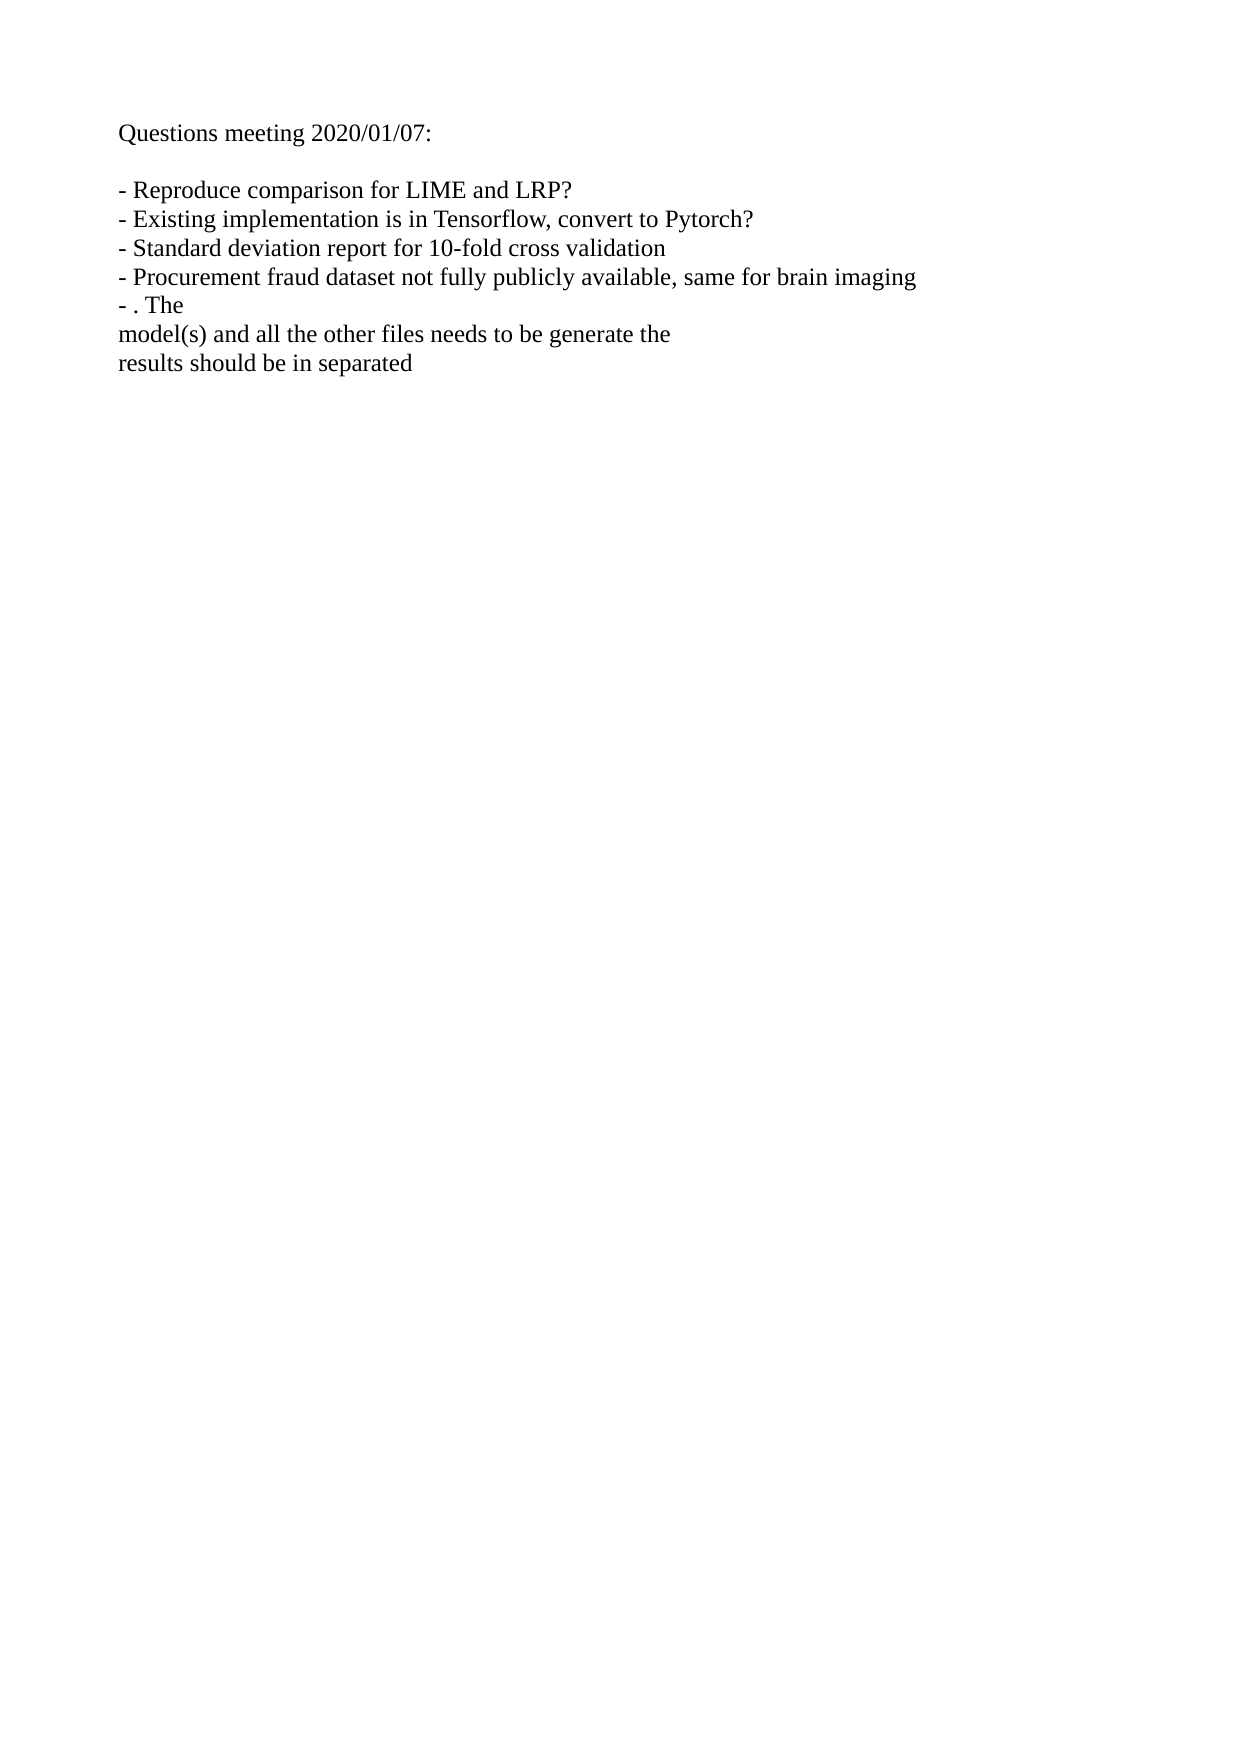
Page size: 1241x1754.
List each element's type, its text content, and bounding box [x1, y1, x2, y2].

text results should be in separated [118, 348, 1122, 377]
text - . The [118, 291, 1122, 319]
text - Procurement fraud dataset not fully publicly available, same for brain imaging [118, 262, 1122, 291]
text Questions meeting 2020/01/07: [118, 118, 1122, 147]
text - Standard deviation report for 10-fold cross validation [118, 233, 1122, 262]
text - Existing implementation is in Tensorflow, convert to Pytorch? [118, 204, 1122, 233]
text model(s) and all the other files needs to be generate the [118, 319, 1122, 348]
text - Reproduce comparison for LIME and LRP? [118, 176, 1122, 204]
